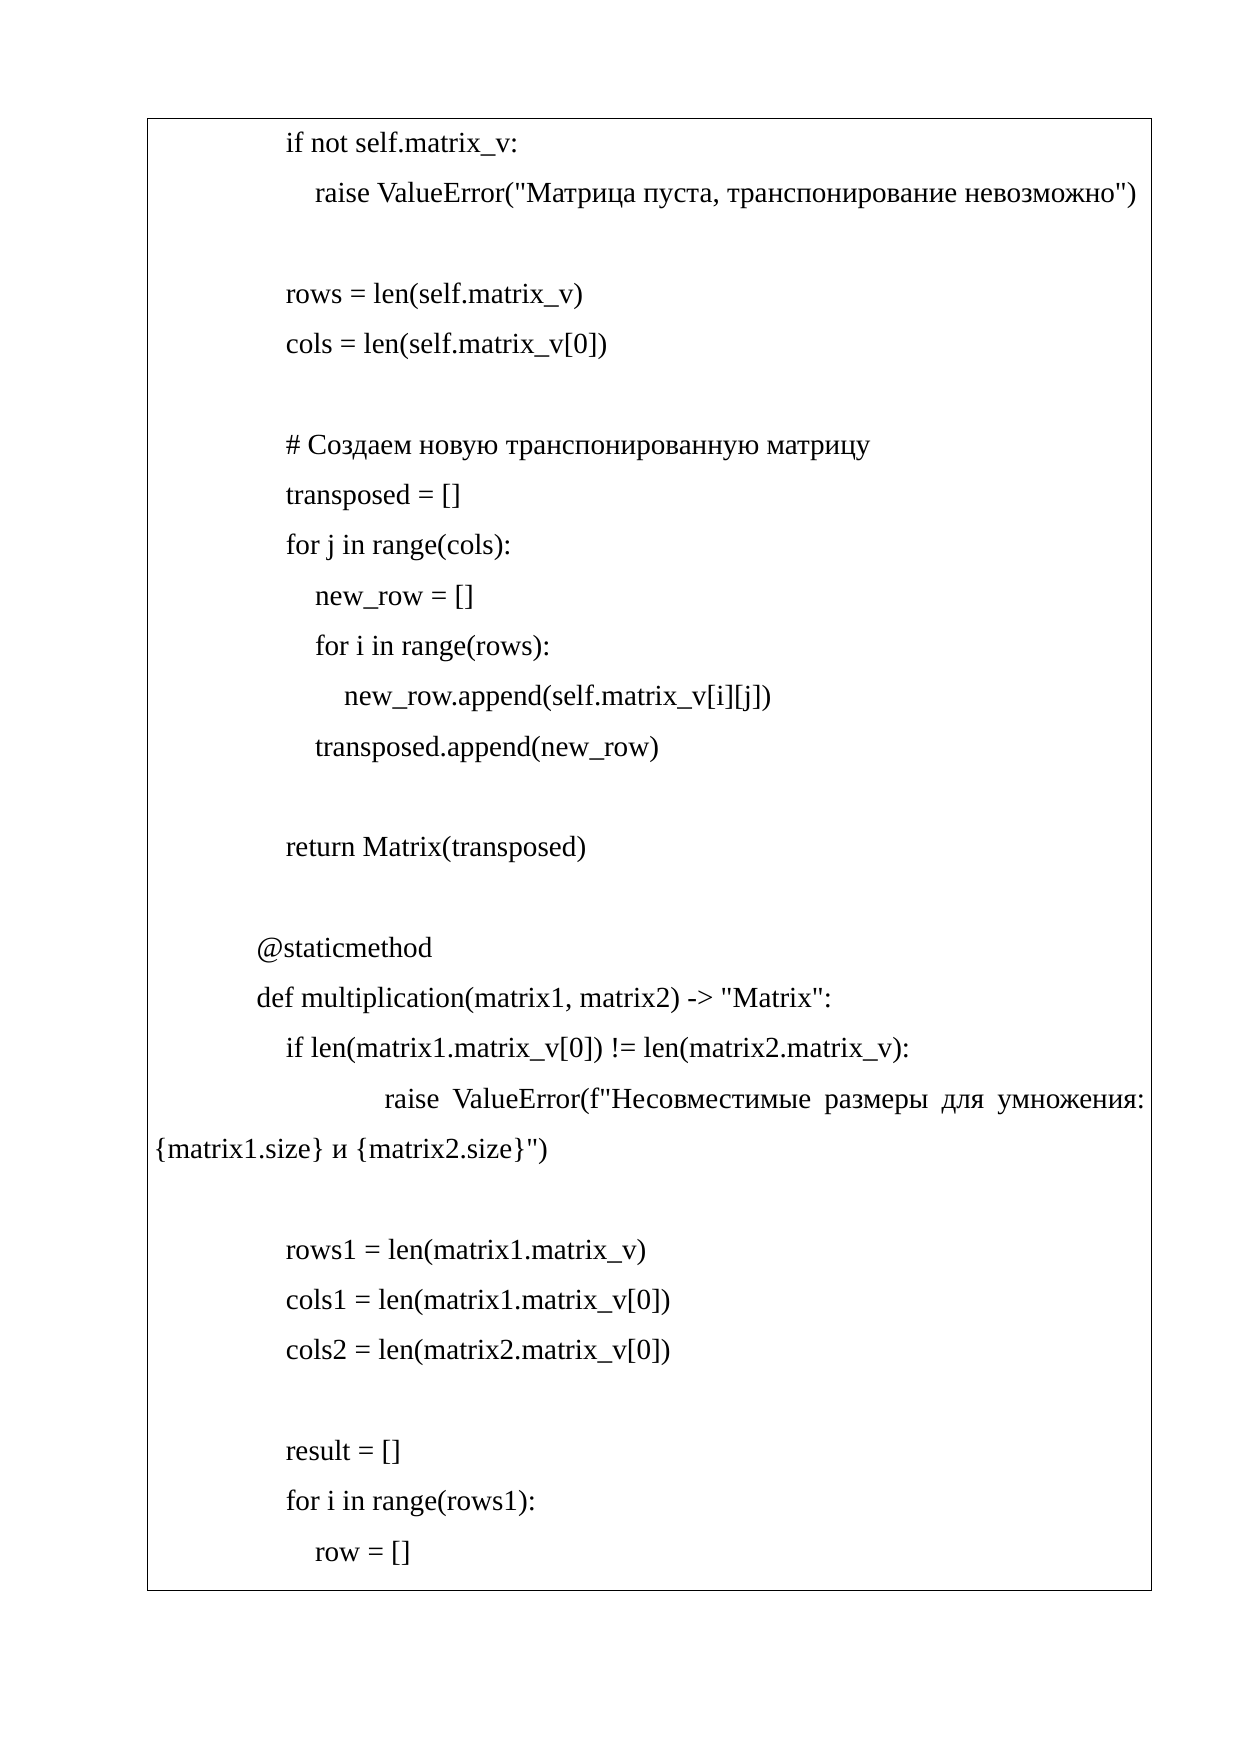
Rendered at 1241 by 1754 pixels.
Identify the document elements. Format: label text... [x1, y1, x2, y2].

table_header if not self.matrix_v: raise ValueError("Матрица пуста, транспонирование невозможно") rows = len(self.matrix_v) cols = len(self.matrix_v[0]) # Создаем новую транспонированную матрицу transposed = [] for j in range(cols): new_row = [] for i in range(rows): new_row.append(self.matrix_v[i][j]) transposed.append(new_row) return Matrix(transposed) @staticmethod def multiplication(matrix1, matrix2) -> "Matrix": if len(matrix1.matrix_v[0]) != len(matrix2.matrix_v): raise ValueError(f"Несовместимые размеры для умножения: {matrix1.size} и {matrix2.size}") rows1 = len(matrix1.matrix_v) cols1 = len(matrix1.matrix_v[0]) cols2 = len(matrix2.matrix_v[0]) result = [] for i in range(rows1): row = [] [148, 119, 1151, 1589]
